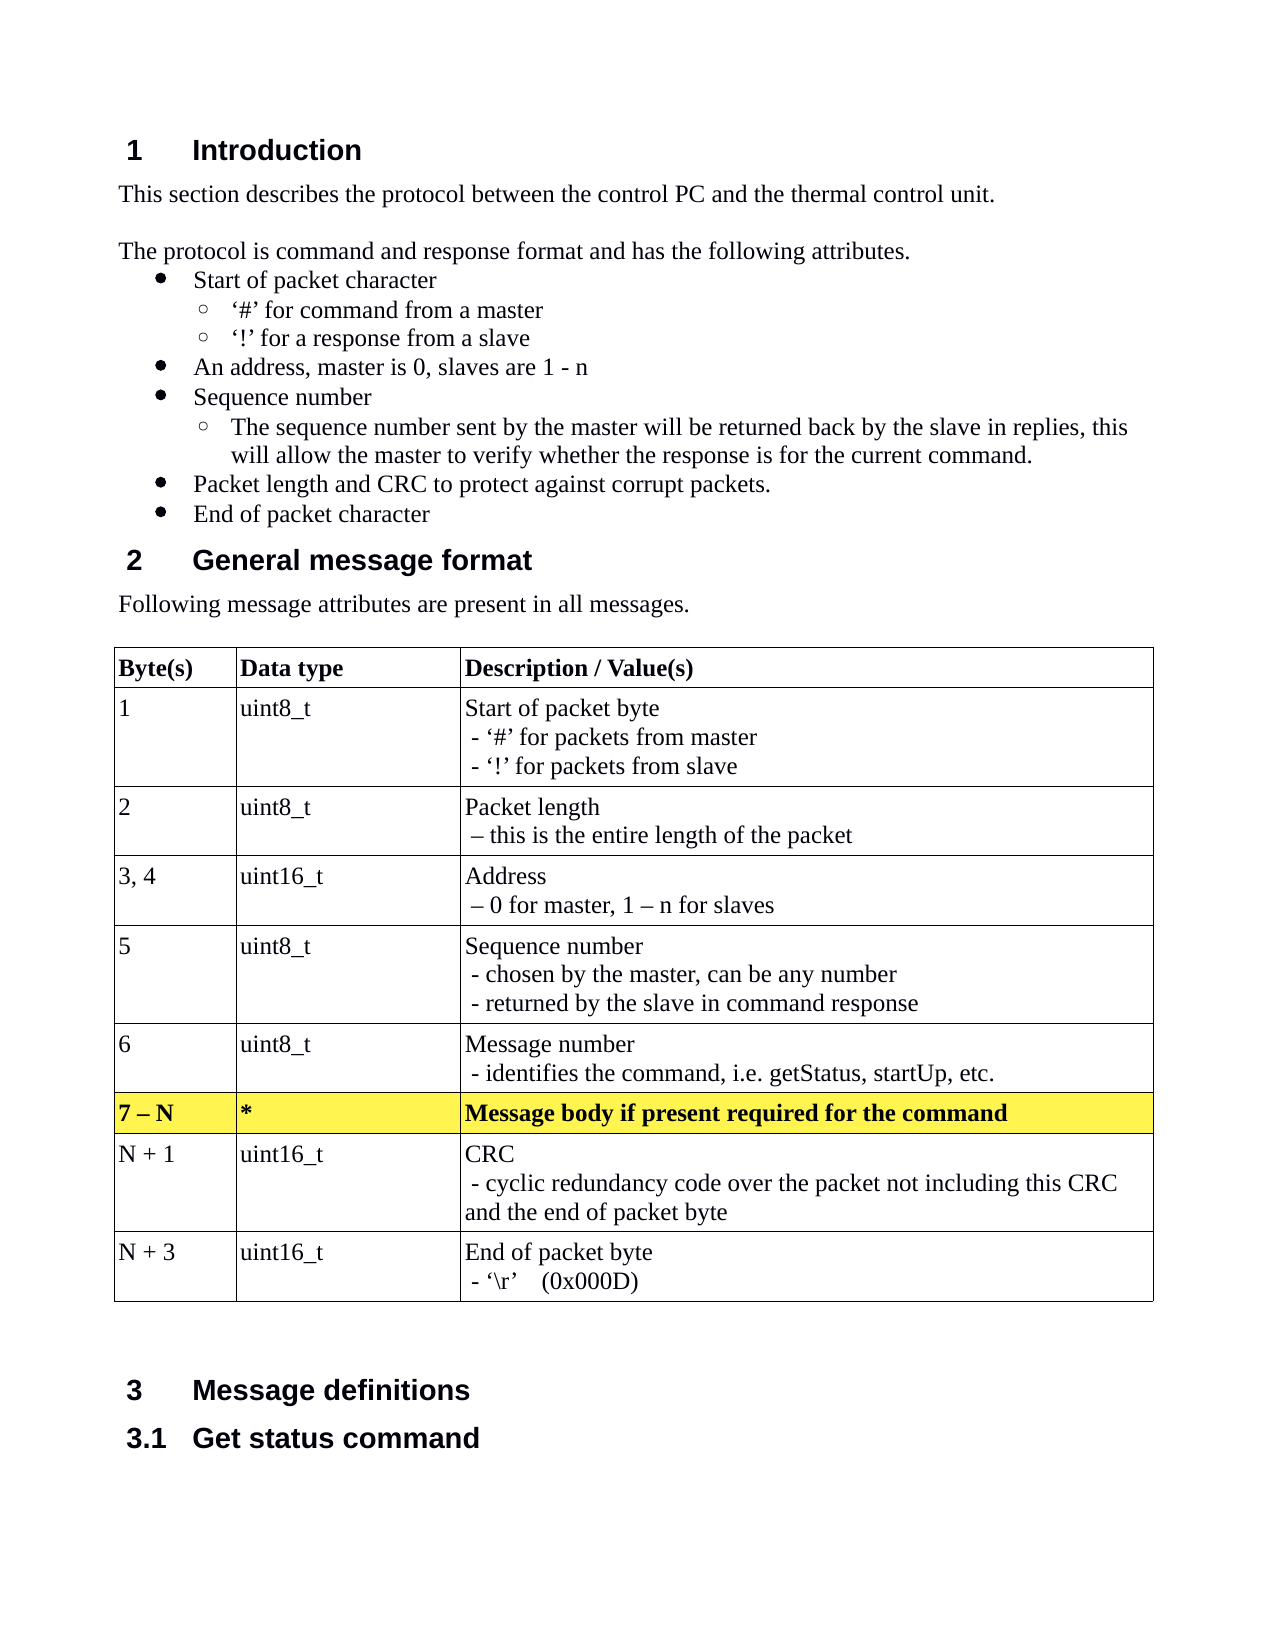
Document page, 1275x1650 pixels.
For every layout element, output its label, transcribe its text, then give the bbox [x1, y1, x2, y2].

table_header Byte(s) [115, 648, 236, 687]
table_cell 3, 4 [115, 856, 236, 924]
table_cell uint8_t [237, 787, 460, 855]
table_cell Packet length – this is the entire length of the packet [461, 787, 1153, 855]
table_cell Message body if present required for the command [461, 1093, 1153, 1133]
subtitle General message format [118, 543, 1157, 577]
table_cell uint16_t [237, 1134, 460, 1231]
table_cell 1 [115, 688, 236, 786]
table_cell uint16_t [237, 856, 460, 924]
table_cell N + 1 [115, 1134, 236, 1231]
list Packet length and CRC to protect against corrupt packets. [156, 469, 1157, 499]
text This section describes the protocol between the control PC and the thermal control unit. [118, 179, 1157, 207]
table_cell End of packet byte - ‘\r’ (0x000D) [461, 1232, 1153, 1301]
table_cell * [237, 1093, 460, 1133]
table_cell 2 [115, 787, 236, 855]
table_cell Address – 0 for master, 1 – n for slaves [461, 856, 1153, 924]
table_cell uint8_t [237, 688, 460, 786]
table_cell 7 – N [115, 1093, 236, 1133]
table_cell 5 [115, 926, 236, 1023]
table_cell uint8_t [237, 926, 460, 1023]
table_cell 6 [115, 1024, 236, 1092]
table_cell CRC - cyclic redundancy code over the packet not including this CRC and the end of packet byte [461, 1134, 1153, 1231]
table_cell Start of packet byte - ‘#’ for packets from master - ‘!’ for packets from slave [461, 688, 1153, 786]
table_cell N + 3 [115, 1232, 236, 1301]
table_cell Message number - identifies the command, i.e. getStatus, startUp, etc. [461, 1024, 1153, 1092]
list ‘#’ for command from a master [193, 295, 1157, 323]
list An address, master is 0, slaves are 1 - n [156, 352, 1157, 382]
subtitle Introduction [118, 133, 1157, 166]
text The protocol is command and response format and has the following attributes. [118, 236, 1157, 265]
subtitle Message definitions [118, 1373, 1157, 1407]
subtitle Get status command [118, 1421, 1157, 1455]
table_cell uint16_t [237, 1232, 460, 1301]
table_cell uint8_t [237, 1024, 460, 1092]
table_header Description / Value(s) [461, 648, 1153, 687]
text Following message attributes are present in all messages. [118, 589, 1157, 618]
list End of packet character [156, 499, 1157, 528]
list Sequence number [156, 382, 1157, 412]
list ‘!’ for a response from a slave [193, 323, 1157, 352]
list The sequence number sent by the master will be returned back by the slave in replies, this will allow the master to verify whether the response is for the current command. [193, 412, 1157, 469]
table_cell Sequence number - chosen by the master, can be any number - returned by the slave in command response [461, 926, 1153, 1023]
list Start of packet character [156, 265, 1157, 295]
table_header Data type [237, 648, 460, 687]
